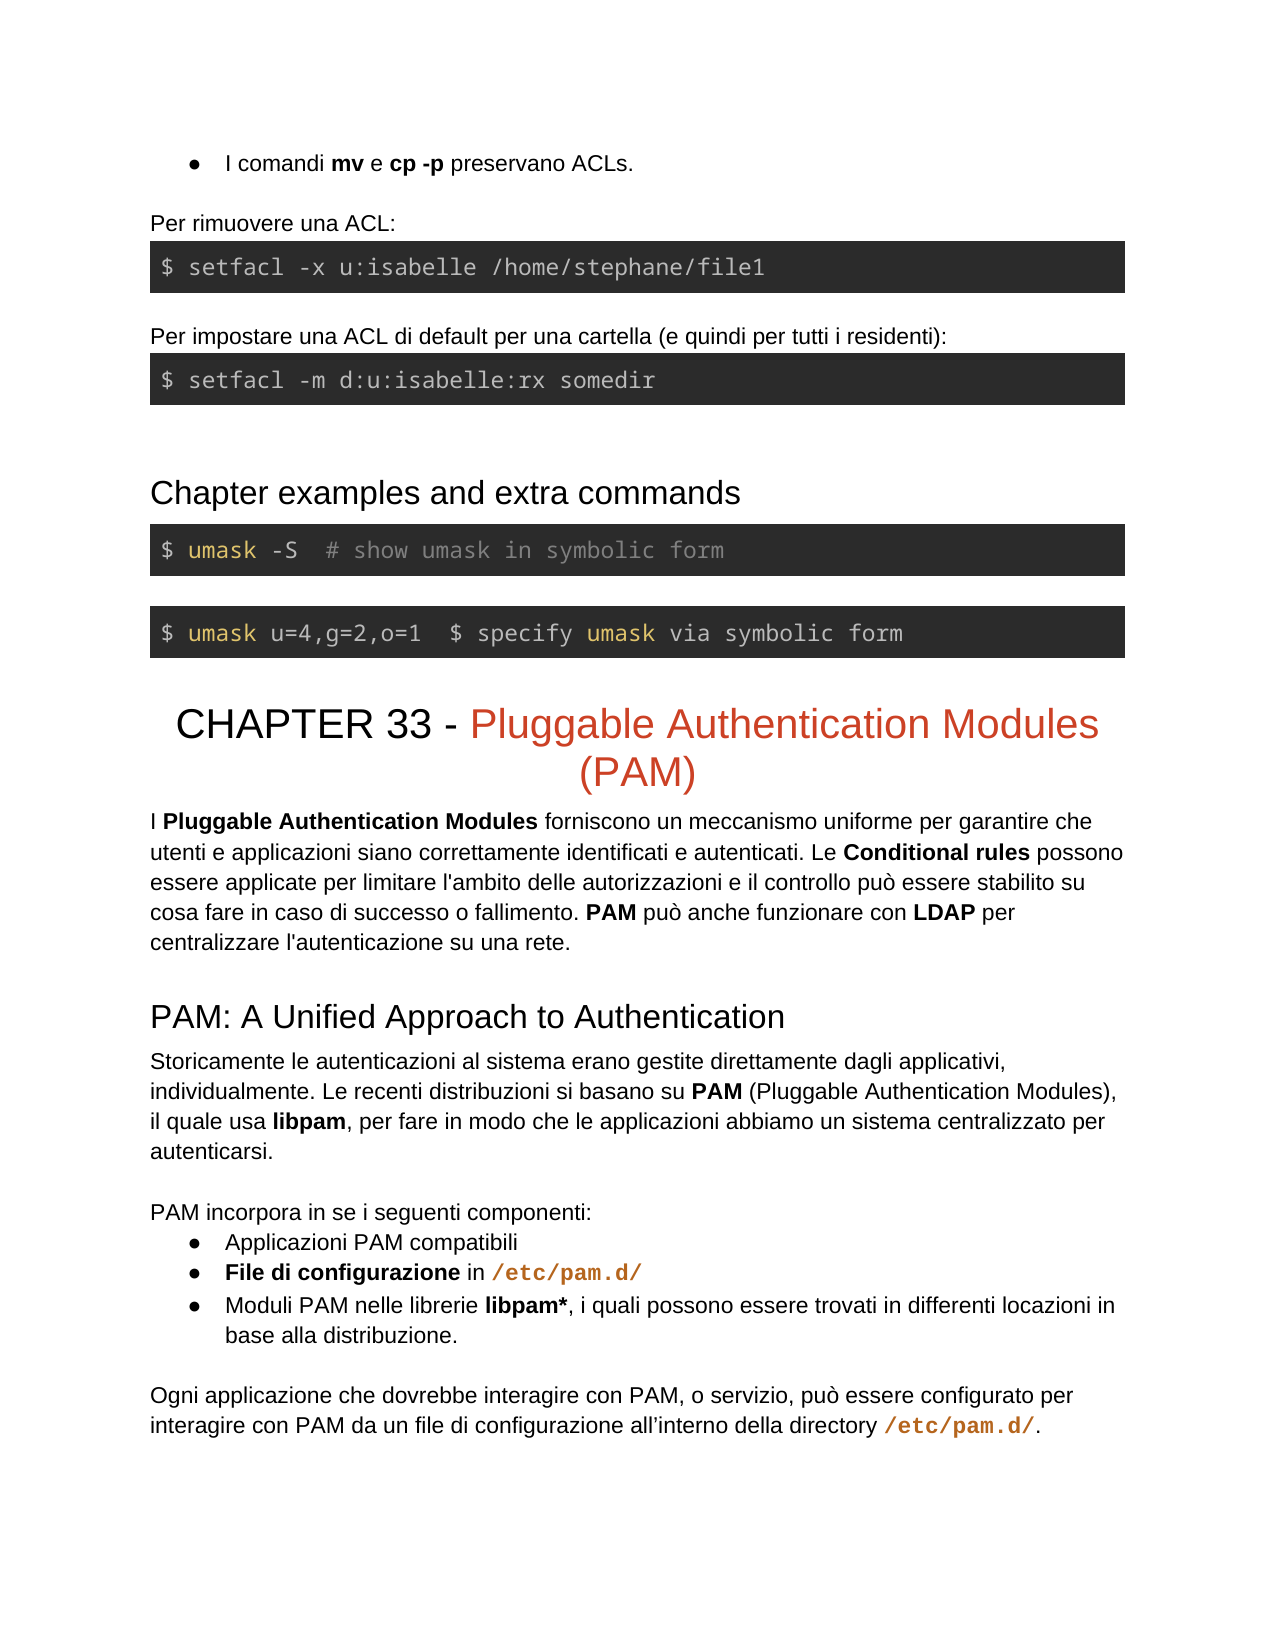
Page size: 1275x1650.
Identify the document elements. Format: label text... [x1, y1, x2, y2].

text I Pluggable Authentication Modules forniscono un meccanismo uniforme per garantire che utenti e applicazioni siano correttamente identificati e autenticati. Le Conditional rules possono essere applicate per limitare l'ambito delle autorizzazioni e il controllo può essere stabilito su cosa fare in caso di successo o fallimento. PAM può anche funzionare con LDAP per centralizzare l'autenticazione su una rete. [150, 808, 1125, 955]
text Storicamente le autenticazioni al sistema erano gestite direttamente dagli applicativi, individualmente. Le recenti distribuzioni si basano su PAM (Pluggable Authentication Modules), il quale usa libpam, per fare in modo che le applicazioni abbiamo un sistema centralizzato per autenticarsi. [150, 1048, 1125, 1165]
table_header $ umask -S # show umask in symbolic form [150, 524, 1125, 576]
text Per impostare una ACL di default per una cartella (e quindi per tutti i residenti): [150, 323, 1125, 349]
subtitle Chapter examples and extra commands [150, 473, 1125, 511]
list Applicazioni PAM compatibili [187, 1229, 1125, 1255]
list I comandi mv e cp -p preservano ACLs. [187, 150, 1125, 176]
text PAM incorpora in se i seguenti componenti: [150, 1199, 1125, 1225]
table_header $ setfacl -m d:u:isabelle:rx somedir [150, 353, 1125, 405]
table_header $ setfacl -x u:isabelle /home/stephane/file1 [150, 241, 1125, 293]
subtitle PAM: A Unified Approach to Authentication [150, 997, 1125, 1035]
list Moduli PAM nelle librerie libpam*, i quali possono essere trovati in differenti locazioni in base alla distribuzione. [187, 1292, 1125, 1348]
text Ogni applicazione che dovrebbe interagire con PAM, o servizio, può essere configurato per interagire con PAM da un file di configurazione all’interno della directory /etc/pam.d/. [150, 1382, 1125, 1441]
list File di configurazione in /etc/pam.d/ [187, 1259, 1125, 1287]
table_header $ umask u=4,g=2,o=1 $ specify umask via symbolic form [150, 606, 1125, 658]
text Per rimuovere una ACL: [150, 210, 1125, 237]
subtitle CHAPTER 33 - Pluggable Authentication Modules (PAM) [150, 700, 1125, 796]
